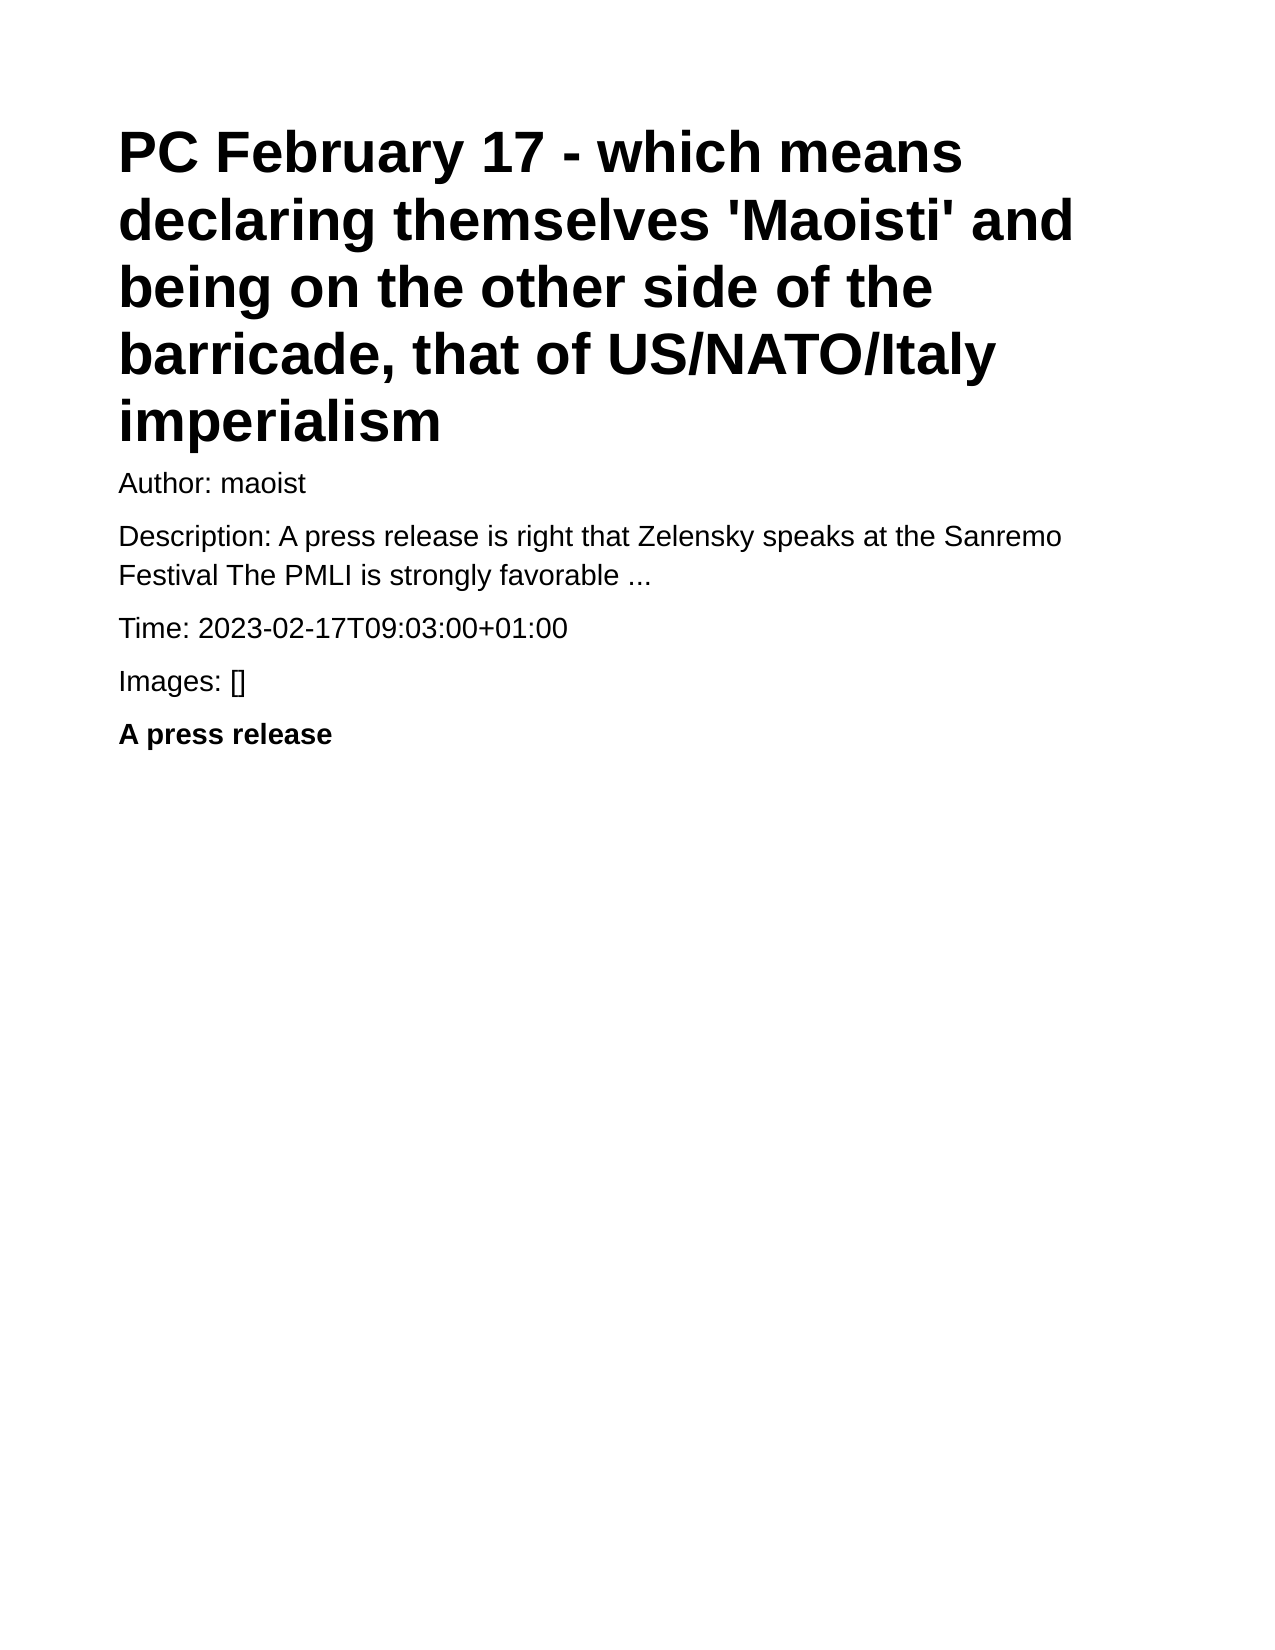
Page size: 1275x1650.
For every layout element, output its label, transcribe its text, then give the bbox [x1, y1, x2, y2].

text Images: [] [118, 664, 1157, 697]
subtitle PC February 17 - which means declaring themselves 'Maoisti' and being on the other side of the barricade, that of US/NATO/Italy imperialism [118, 118, 1157, 453]
text Description: A press release is right that Zelensky speaks at the Sanremo Festival The PMLI is strongly favorable ... [118, 519, 1157, 591]
text A press release [118, 717, 1157, 751]
text Author: maoist [118, 466, 1157, 499]
text Time: 2023-02-17T09:03:00+01:00 [118, 611, 1157, 644]
